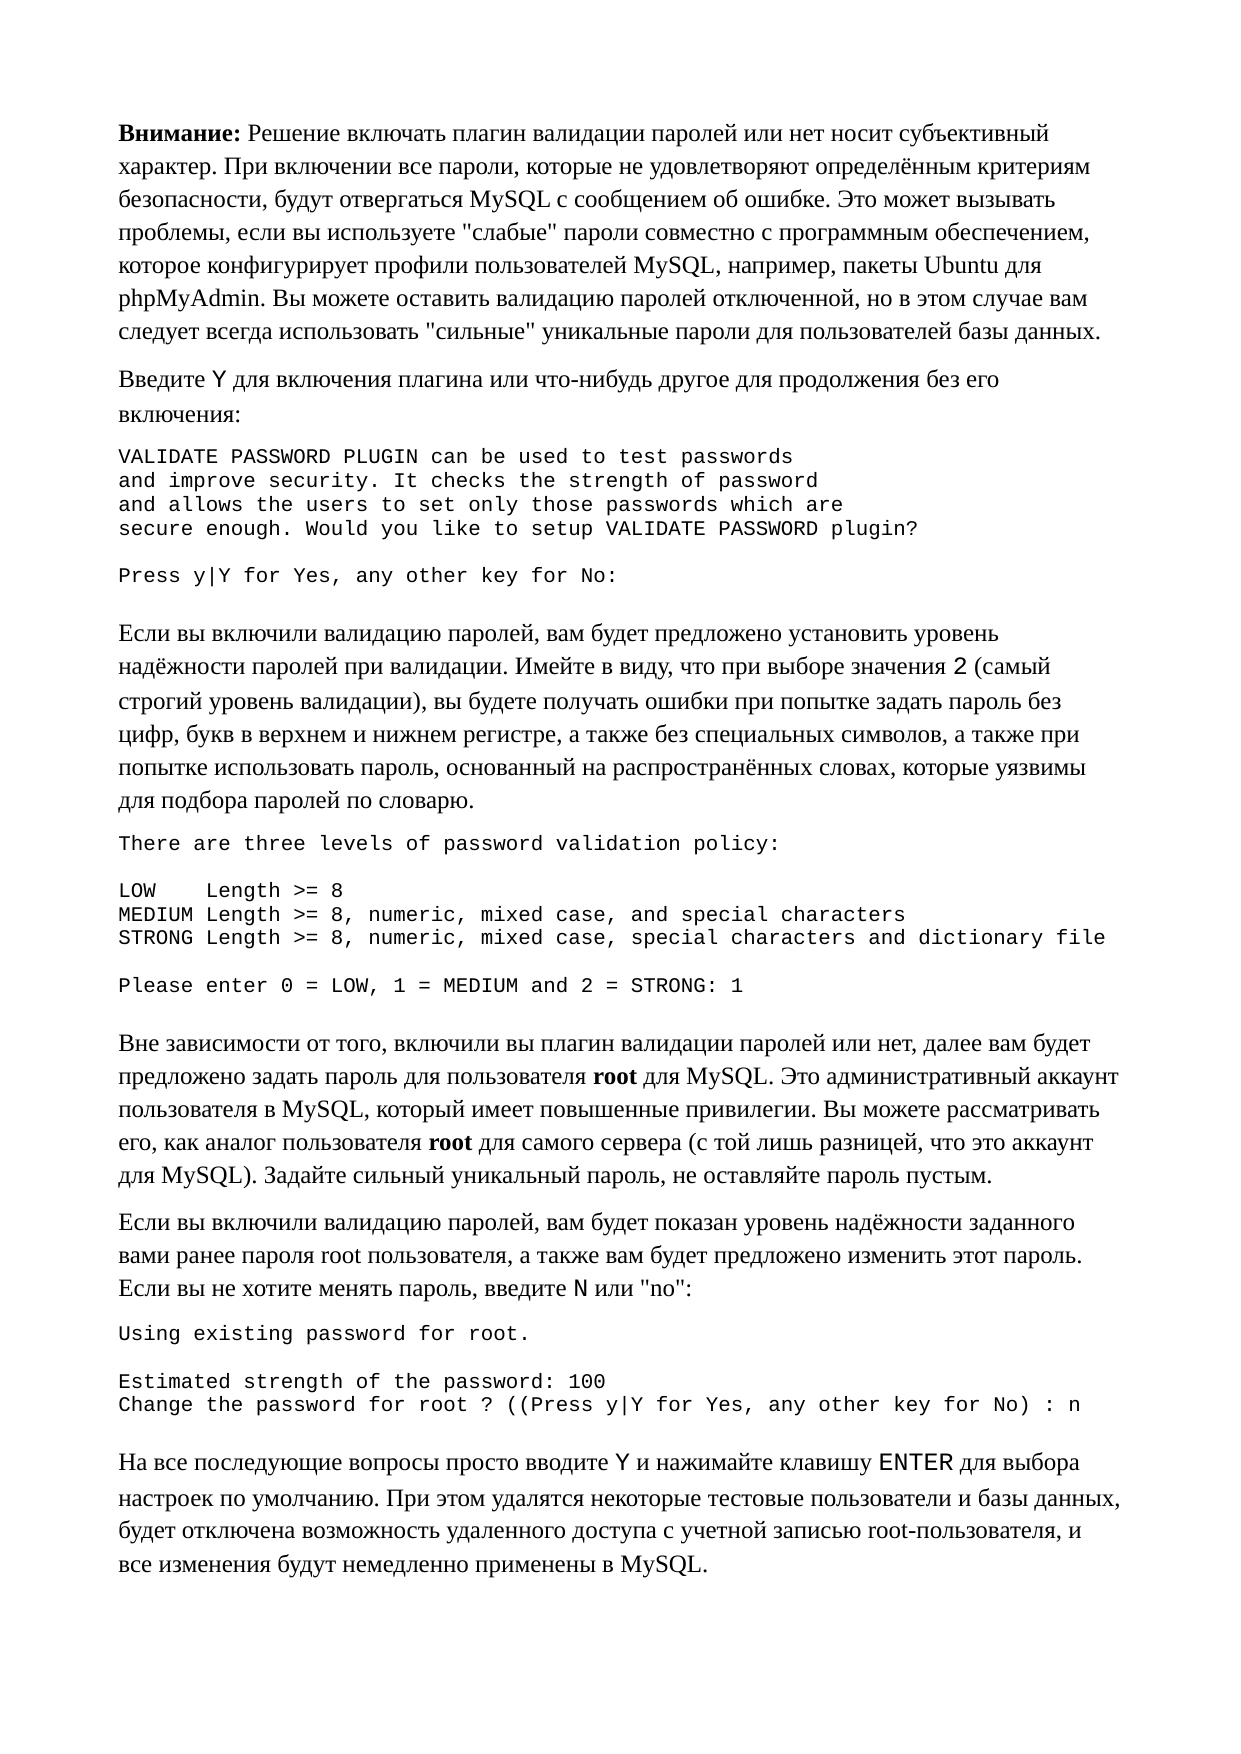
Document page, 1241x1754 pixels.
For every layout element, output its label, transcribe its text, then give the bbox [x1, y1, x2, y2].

text LOW Length >= 8 [118, 880, 1122, 904]
text Если вы включили валидацию паролей, вам будет показан уровень надёжности заданного вами ранее пароля root пользователя, а также вам будет предложено изменить этот пароль. Если вы не хотите менять пароль, введите N или "no": [118, 1207, 1122, 1304]
text Using existing password for root. [118, 1323, 1122, 1347]
text MEDIUM Length >= 8, numeric, mixed case, and special characters [118, 904, 1122, 927]
text There are three levels of password validation policy: [118, 833, 1122, 856]
text На все последующие вопросы просто вводите Y и нажимайте клавишу ENTER для выбора настроек по умолчанию. При этом удалятся некоторые тестовые пользователи и базы данных, будет отключена возможность удаленного доступа с учетной записью root-пользователя, и все изменения будут немедленно применены в MySQL. [118, 1447, 1122, 1577]
text Change the password for root ? ((Press y|Y for Yes, any other key for No) : n [118, 1394, 1122, 1418]
text Если вы включили валидацию паролей, вам будет предложено установить уровень надёжности паролей при валидации. Имейте в виду, что при выборе значения 2 (самый строгий уровень валидации), вы будете получать ошибки при попытке задать пароль без цифр, букв в верхнем и нижнем регистре, а также без специальных символов, а также при попытке использовать пароль, основанный на распространённых словах, которые уязвимы для подбора паролей по словарю. [118, 618, 1122, 814]
text and improve security. It checks the strength of password [118, 470, 1122, 494]
text Вне зависимости от того, включили вы плагин валидации паролей или нет, далее вам будет предложено задать пароль для пользователя root для MySQL. Это административный аккаунт пользователя в MySQL, который имеет повышенные привилегии. Вы можете рассматривать его, как аналог пользователя root для самого сервера (с той лишь разницей, что это аккаунт для MySQL). Задайте сильный уникальный пароль, не оставляйте пароль пустым. [118, 1028, 1122, 1188]
text VALIDATE PASSWORD PLUGIN can be used to test passwords [118, 447, 1122, 470]
text Please enter 0 = LOW, 1 = MEDIUM and 2 = STRONG: 1 [118, 974, 1122, 998]
text STRONG Length >= 8, numeric, mixed case, special characters and dictionary file [118, 927, 1122, 951]
text Press y|Y for Yes, any other key for No: [118, 565, 1122, 588]
text Внимание: Решение включать плагин валидации паролей или нет носит субъективный характер. При включении все пароли, которые не удовлетворяют определённым критериям безопасности, будут отвергаться MySQL с сообщением об ошибке. Это может вызывать проблемы, если вы используете "слабые" пароли совместно с программным обеспечением, которое конфигурирует профили пользователей MySQL, например, пакеты Ubuntu для phpMyAdmin. Вы можете оставить валидацию паролей отключенной, но в этом случае вам следует всегда использовать "сильные" уникальные пароли для пользователей базы данных. [118, 118, 1122, 345]
text Estimated strength of the password: 100 [118, 1371, 1122, 1394]
text secure enough. Would you like to setup VALIDATE PASSWORD plugin? [118, 517, 1122, 541]
text Введите Y для включения плагина или что-нибудь другое для продолжения без его включения: [118, 364, 1122, 428]
text and allows the users to set only those passwords which are [118, 494, 1122, 517]
